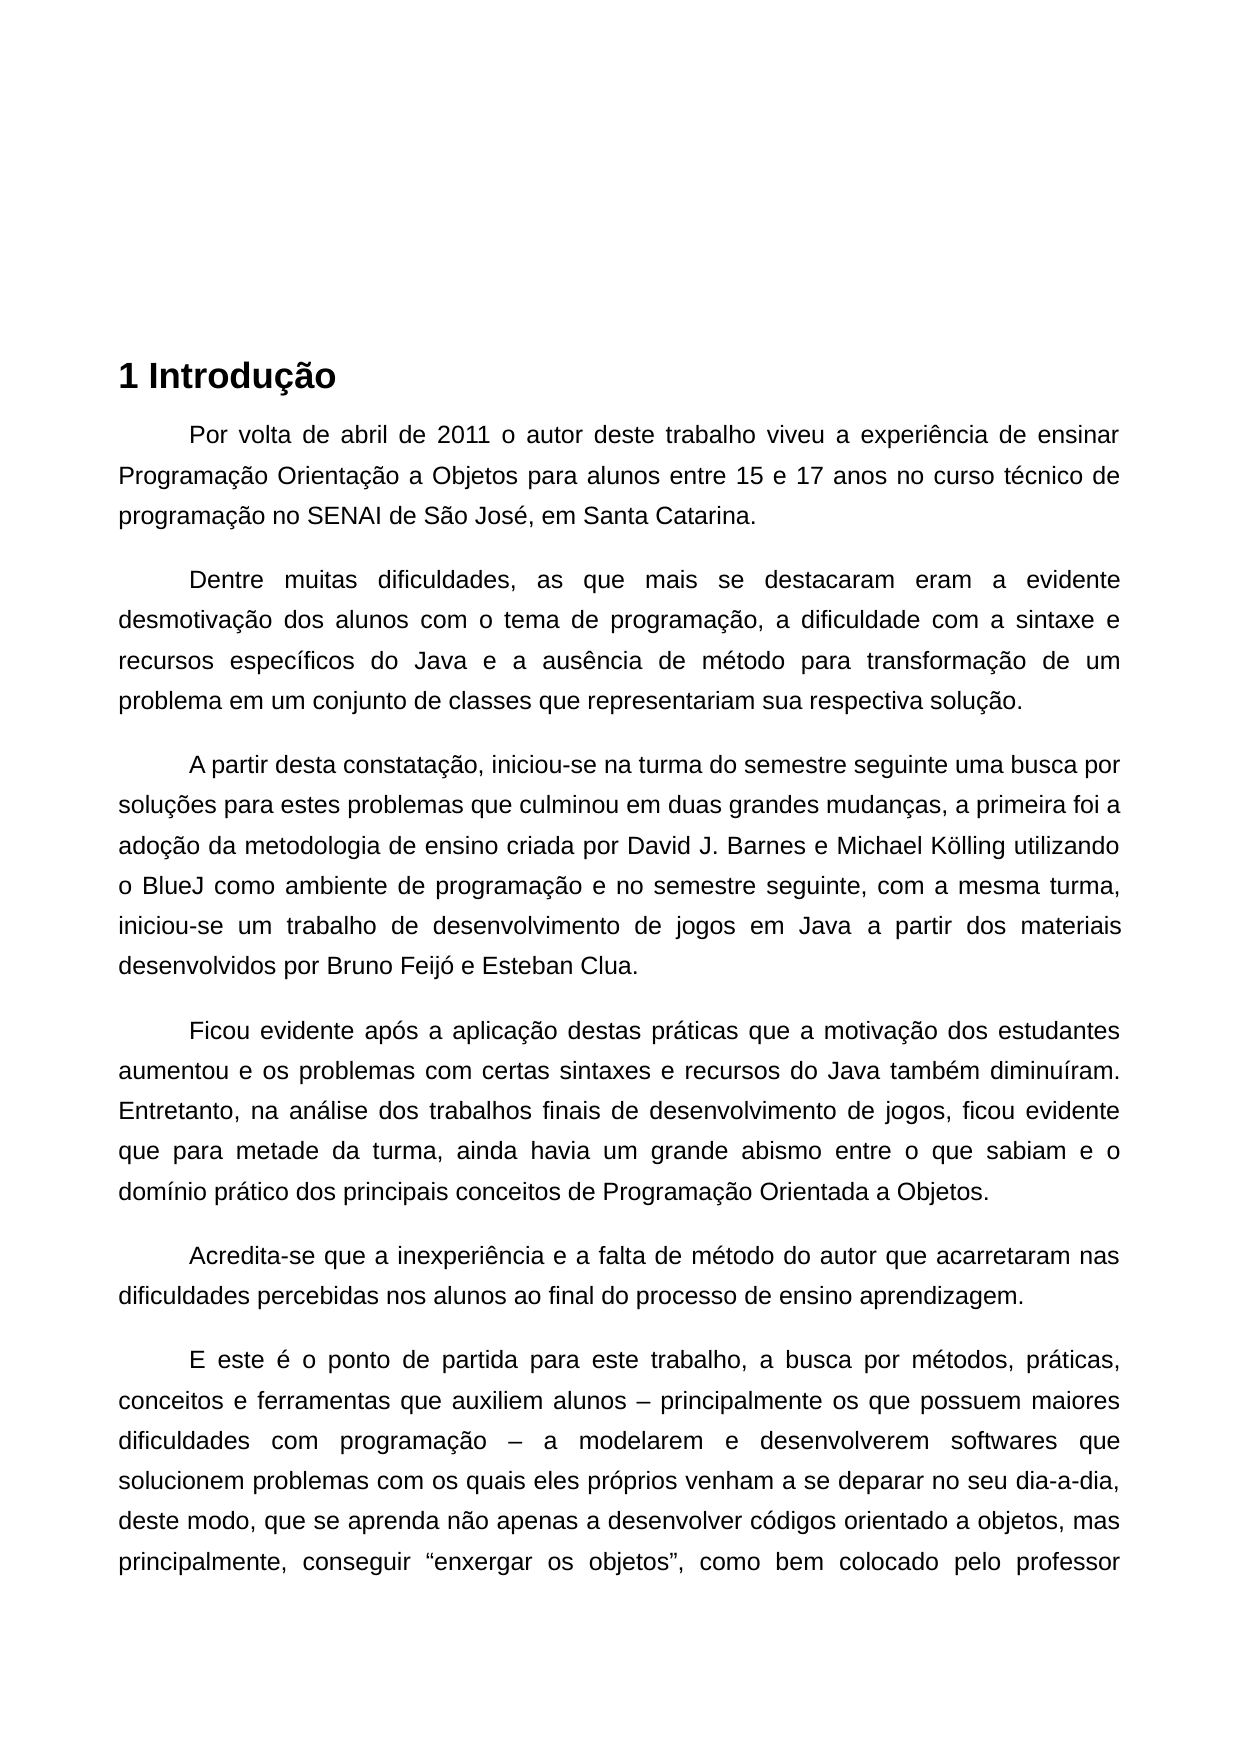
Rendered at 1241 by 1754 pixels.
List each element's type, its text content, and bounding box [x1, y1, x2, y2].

text Ficou evidente após a aplicação destas práticas que a motivação dos estudantes aumentou e os problemas com certas sintaxes e recursos do Java também diminuíram. Entretanto, na análise dos trabalhos finais de desenvolvimento de jogos, ficou evidente que para metade da turma, ainda havia um grande abismo entre o que sabiam e o domínio prático dos principais conceitos de Programação Orientada a Objetos. [118, 1016, 1122, 1205]
text Por volta de abril de 2011 o autor deste trabalho viveu a experiência de ensinar Programação Orientação a Objetos para alunos entre 15 e 17 anos no curso técnico de programação no SENAI de São José, em Santa Catarina. [118, 421, 1122, 530]
text Dentre muitas dificuldades, as que mais se destacaram eram a evidente desmotivação dos alunos com o tema de programação, a dificuldade com a sintaxe e recursos específicos do Java e a ausência de método para transformação de um problema em um conjunto de classes que representariam sua respectiva solução. [118, 565, 1122, 715]
text A partir desta constatação, iniciou-se na turma do semestre seguinte uma busca por soluções para estes problemas que culminou em duas grandes mudanças, a primeira foi a adoção da metodologia de ensino criada por David J. Barnes e Michael Kölling utilizando o BlueJ como ambiente de programação e no semestre seguinte, com a mesma turma, iniciou-se um trabalho de desenvolvimento de jogos em Java a partir dos materiais desenvolvidos por Bruno Feijó e Esteban Clua. [118, 750, 1122, 980]
text Acredita-se que a inexperiência e a falta de método do autor que acarretaram nas dificuldades percebidas nos alunos ao final do processo de ensino aprendizagem. [118, 1241, 1122, 1310]
text E este é o ponto de partida para este trabalho, a busca por métodos, práticas, conceitos e ferramentas que auxiliem alunos – principalmente os que possuem maiores dificuldades com programação – a modelarem e desenvolverem softwares que solucionem problemas com os quais eles próprios venham a se deparar no seu dia-a-dia, deste modo, que se aprenda não apenas a desenvolver códigos orientado a objetos, mas principalmente, conseguir “enxergar os objetos”, como bem colocado pelo professor [118, 1346, 1122, 1575]
subtitle 1 Introdução [118, 354, 1122, 396]
